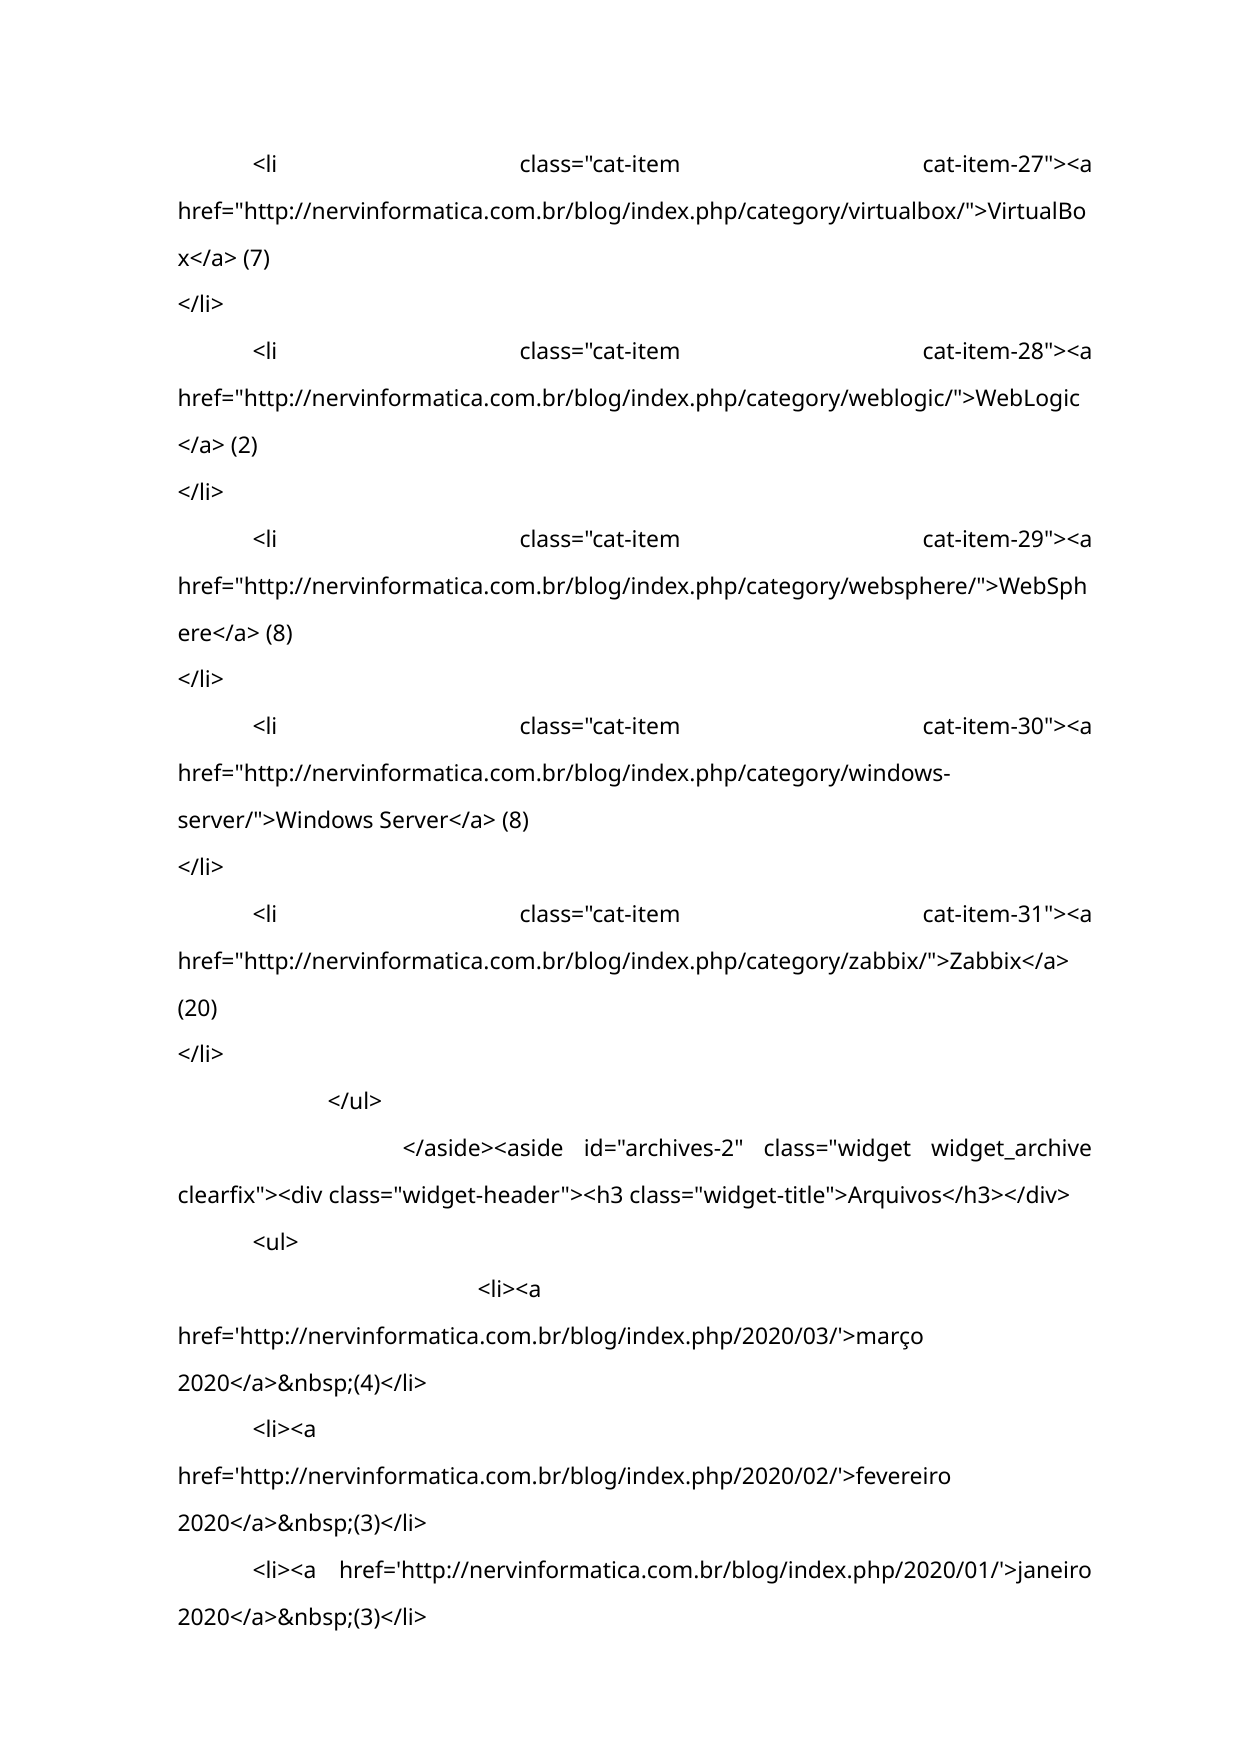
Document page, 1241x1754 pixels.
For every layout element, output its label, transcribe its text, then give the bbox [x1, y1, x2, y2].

text </li> [177, 851, 1092, 882]
text <li class="cat-item cat-item-28"><a href="http://nervinformatica.com.br/blog/index.php/category/weblogic/">WebLogic</a> (2) [177, 335, 1092, 460]
text </li> [177, 663, 1092, 694]
text <li><a href='http://nervinformatica.com.br/blog/index.php/2020/01/'>janeiro 2020</a>&nbsp;(3)</li> [177, 1554, 1092, 1632]
text </li> [177, 1038, 1092, 1069]
text <li><a href='http://nervinformatica.com.br/blog/index.php/2020/02/'>fevereiro 2020</a>&nbsp;(3)</li> [177, 1413, 1092, 1538]
text <li><a href='http://nervinformatica.com.br/blog/index.php/2020/03/'>março 2020</a>&nbsp;(4)</li> [177, 1273, 1092, 1398]
text <li class="cat-item cat-item-30"><a href="http://nervinformatica.com.br/blog/index.php/category/windows-server/">Windows Server</a> (8) [177, 710, 1092, 835]
text <li class="cat-item cat-item-27"><a href="http://nervinformatica.com.br/blog/index.php/category/virtualbox/">VirtualBox</a> (7) [177, 148, 1092, 273]
text </ul> [177, 1085, 1092, 1116]
text <li class="cat-item cat-item-31"><a href="http://nervinformatica.com.br/blog/index.php/category/zabbix/">Zabbix</a> (20) [177, 898, 1092, 1023]
text </li> [177, 476, 1092, 507]
text <li class="cat-item cat-item-29"><a href="http://nervinformatica.com.br/blog/index.php/category/websphere/">WebSphere</a> (8) [177, 523, 1092, 648]
text </aside><aside id="archives-2" class="widget widget_archive clearfix"><div class="widget-header"><h3 class="widget-title">Arquivos</h3></div> <ul> [177, 1132, 1092, 1257]
text </li> [177, 288, 1092, 319]
